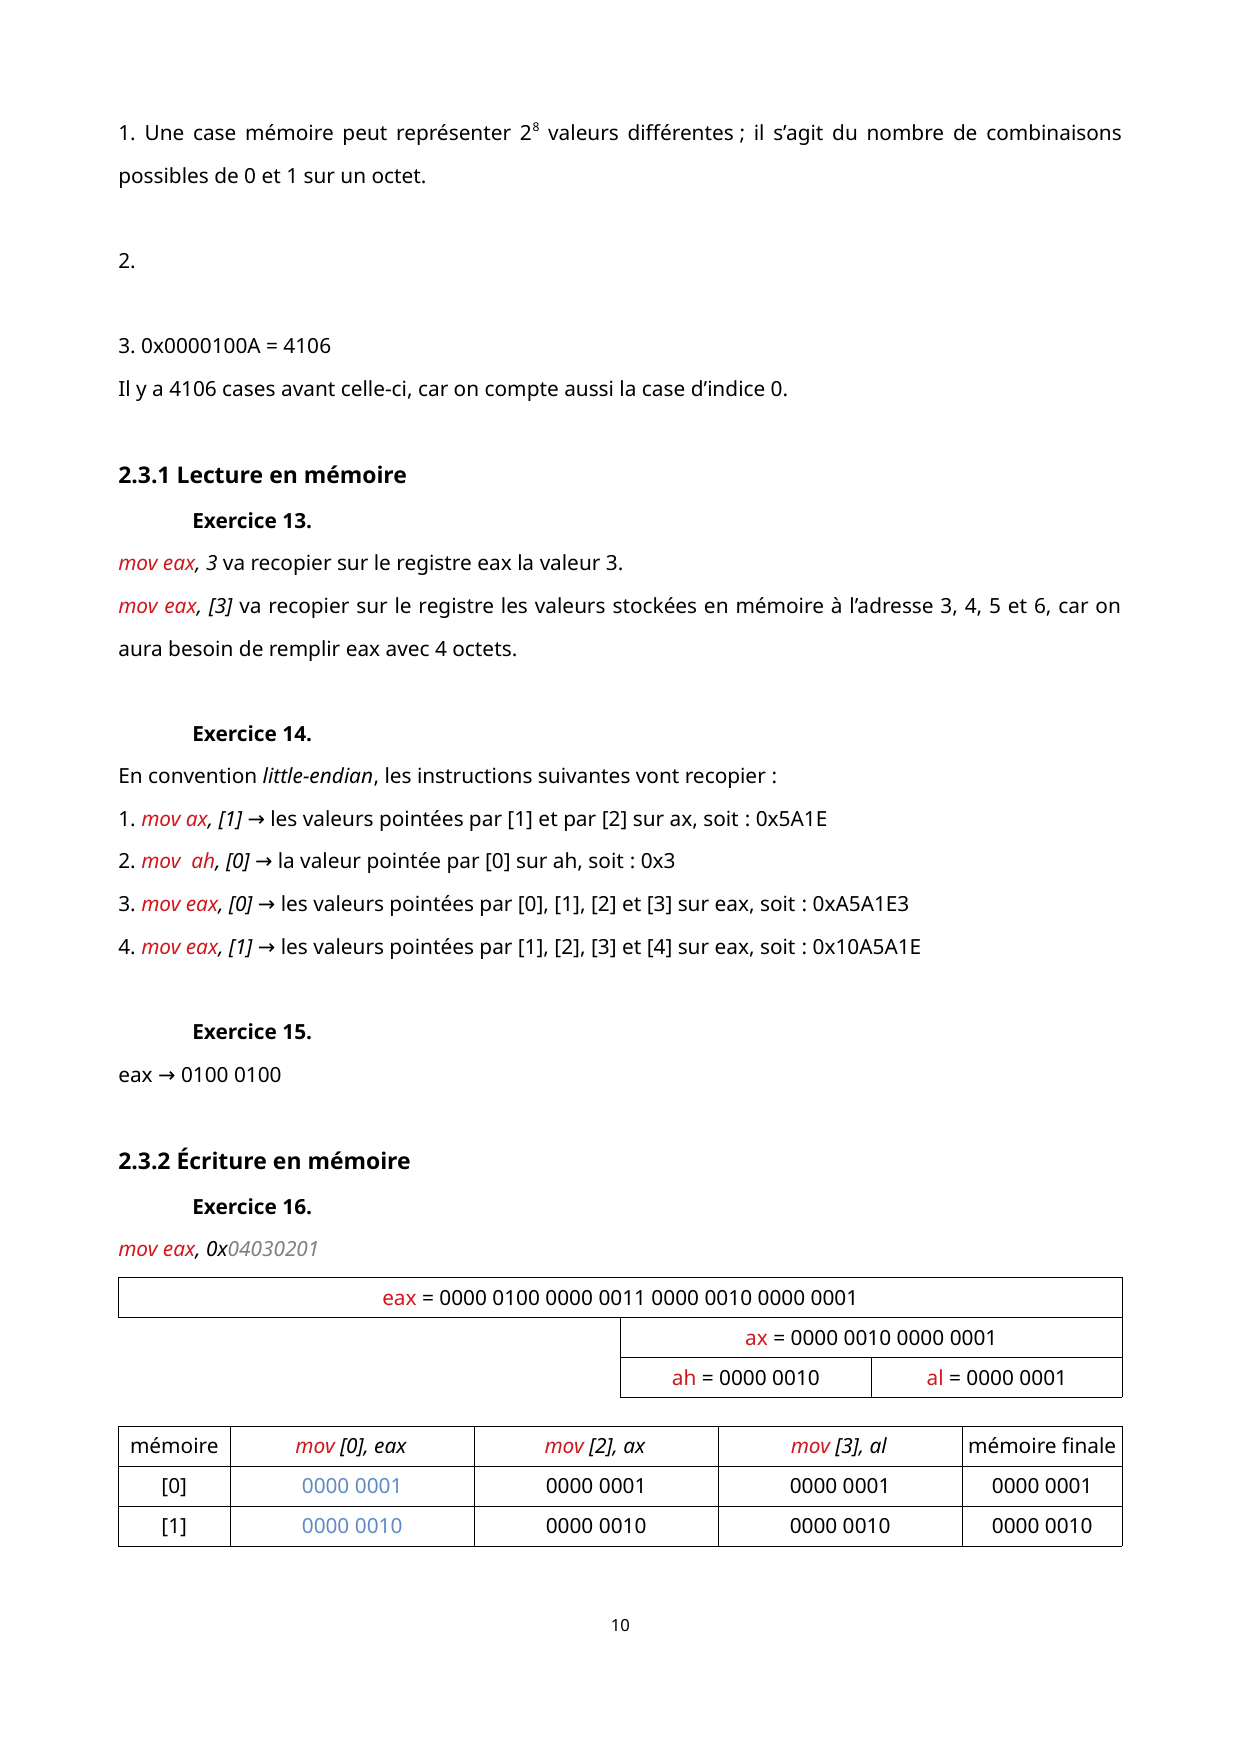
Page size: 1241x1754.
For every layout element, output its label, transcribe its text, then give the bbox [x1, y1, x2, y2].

text mov eax, 3 va recopier sur le registre eax la valeur 3. [118, 548, 1122, 577]
table_cell 0000 0001 [719, 1467, 962, 1506]
table_cell ax = 0000 0010 0000 0001 [621, 1318, 1122, 1357]
text Exercice 15. [118, 1017, 1122, 1046]
table_header mov [2], ax [475, 1427, 718, 1466]
table_cell [0] [119, 1467, 230, 1506]
table_header mémoire [119, 1427, 230, 1466]
text 3. 0x0000100A = 4106 [118, 331, 1122, 359]
table_cell 0000 0010 [963, 1507, 1122, 1546]
table_cell [1] [119, 1507, 230, 1546]
text mov eax, 0x04030201 [118, 1234, 1122, 1263]
table_cell al = 0000 0001 [872, 1358, 1122, 1397]
text 2. [118, 246, 1122, 274]
table_cell 0000 0010 [719, 1507, 962, 1546]
text 1. Une case mémoire peut représenter 28 valeurs différentes ; il s’agit du nombre de combinaisons possibles de 0 et 1 sur un octet. [118, 118, 1122, 189]
table_cell [118, 1318, 369, 1357]
table_cell [369, 1318, 620, 1357]
table_cell ah = 0000 0010 [621, 1358, 871, 1397]
text mov eax, [3] va recopier sur le registre les valeurs stockées en mémoire à l’adresse 3, 4, 5 et 6, car on aura besoin de remplir eax avec 4 octets. [118, 591, 1122, 662]
text Exercice 14. [118, 719, 1122, 747]
text En convention little-endian, les instructions suivantes vont recopier : [118, 761, 1122, 790]
text 2. mov ah, [0] → la valeur pointée par [0] sur ah, soit : 0x3 [118, 847, 1122, 875]
table_cell 0000 0010 [231, 1507, 474, 1546]
text 3. mov eax, [0] → les valeurs pointées par [0], [1], [2] et [3] sur eax, soit : 0xA5A1E3 [118, 889, 1122, 918]
text Exercice 16. [118, 1192, 1122, 1220]
text 4. mov eax, [1] → les valeurs pointées par [1], [2], [3] et [4] sur eax, soit : 0x10A5A1E [118, 932, 1122, 960]
table_header eax = 0000 0100 0000 0011 0000 0010 0000 0001 [119, 1278, 1122, 1317]
text 2.3.1 Lecture en mémoire [118, 459, 1122, 490]
table_header mémoire finale [963, 1427, 1122, 1466]
text 2.3.2 Écriture en mémoire [118, 1145, 1122, 1176]
text eax → 0100 0100 [118, 1060, 1122, 1088]
table_cell 0000 0001 [475, 1467, 718, 1506]
table_cell 0000 0010 [475, 1507, 718, 1546]
text 1. mov ax, [1] → les valeurs pointées par [1] et par [2] sur ax, soit : 0x5A1E [118, 804, 1122, 832]
text Exercice 13. [118, 506, 1122, 534]
text Il y a 4106 cases avant celle-ci, car on compte aussi la case d’indice 0. [118, 374, 1122, 402]
table_cell [118, 1357, 369, 1397]
table_cell [369, 1357, 620, 1397]
table_cell 0000 0001 [231, 1467, 474, 1506]
table_cell 0000 0001 [963, 1467, 1122, 1506]
table_header mov [3], al [719, 1427, 962, 1466]
table_header mov [0], eax [231, 1427, 474, 1466]
